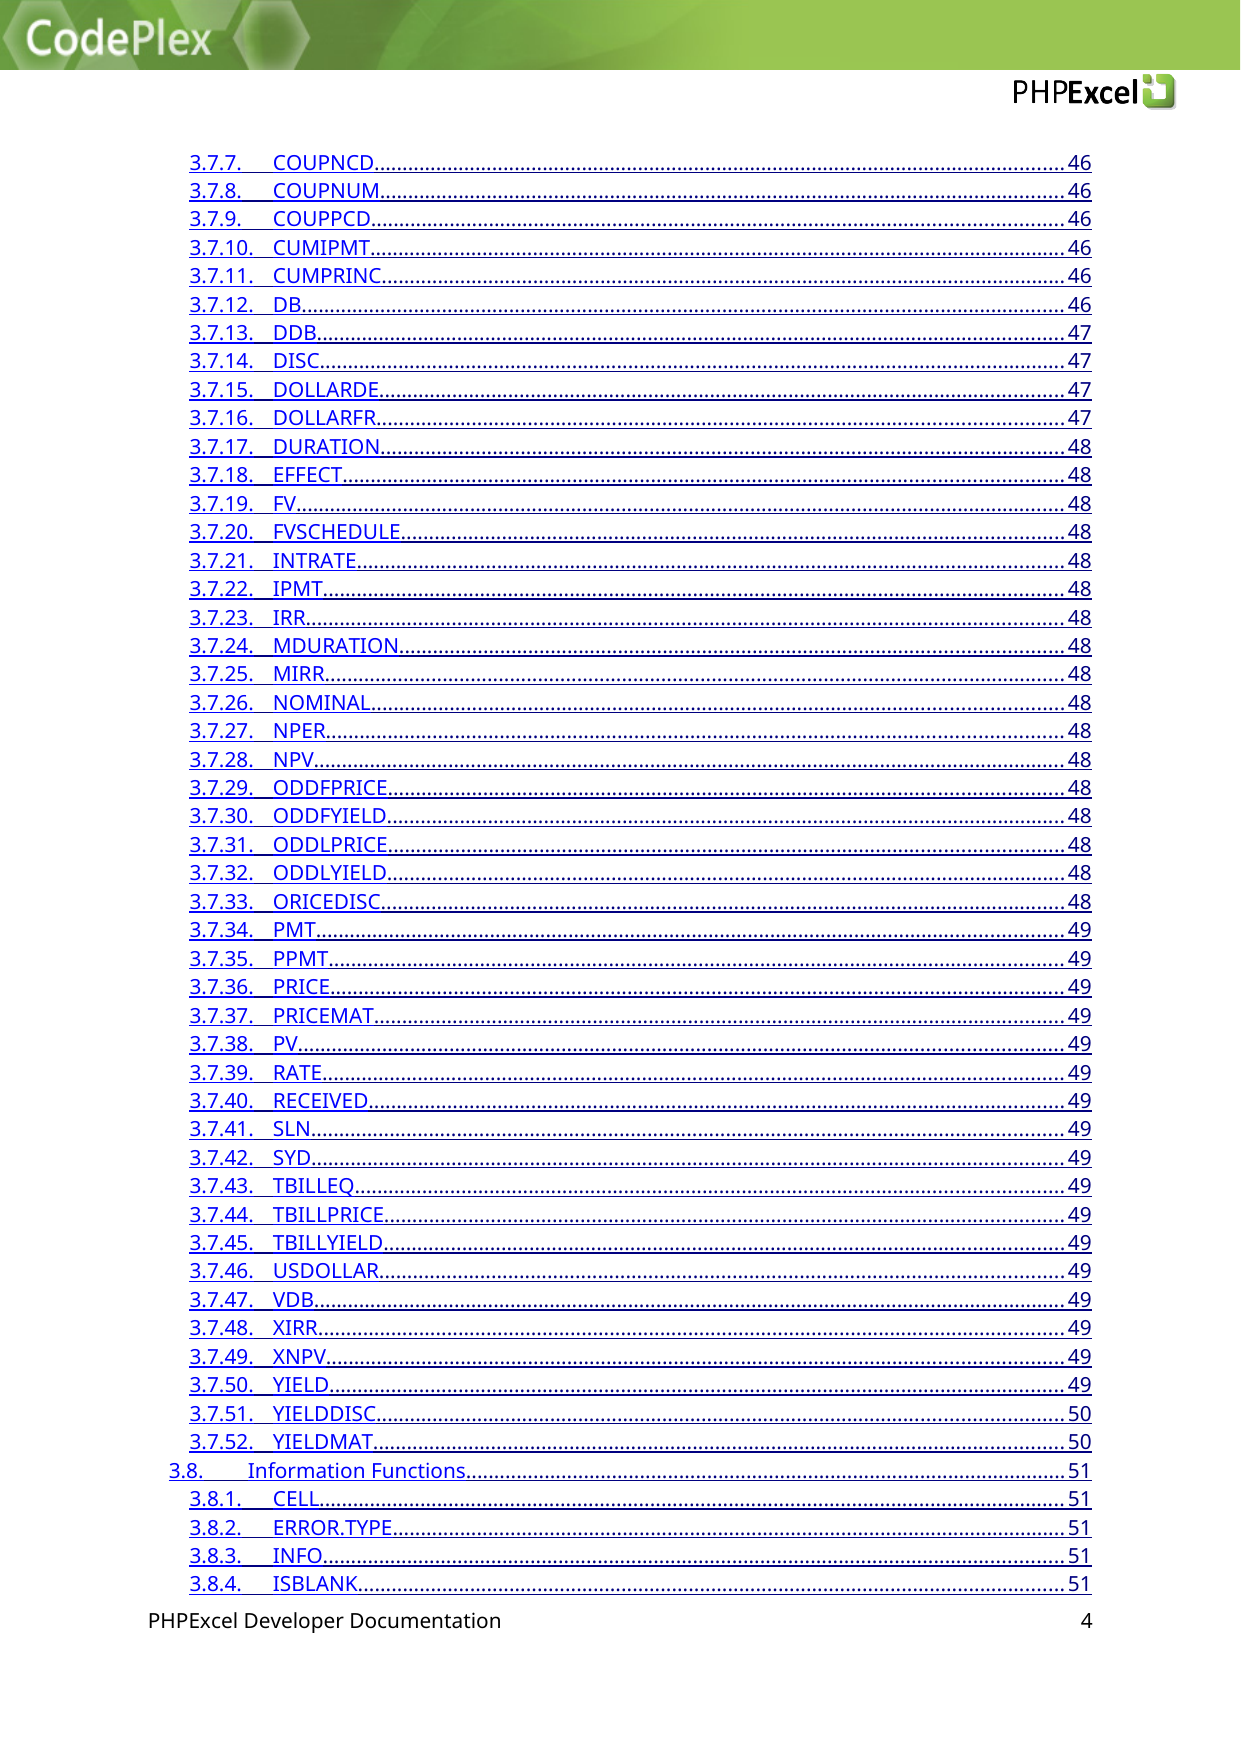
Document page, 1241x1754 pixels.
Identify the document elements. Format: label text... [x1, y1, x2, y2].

text 3.7.32. ODDLYIELD 48 [189, 858, 1093, 887]
text 3.7.9. COUPPCD 46 [189, 204, 1093, 233]
text 3.7.42. SYD 49 [189, 1143, 1093, 1171]
text 3.7.44. TBILLPRICE 49 [189, 1200, 1093, 1228]
text 3.8.4. ISBLANK 51 [189, 1569, 1093, 1598]
text 3.7.16. DOLLARFR 47 [189, 403, 1093, 432]
text 3.7.41. SLN 49 [189, 1114, 1093, 1143]
text 3.7.26. NOMINAL 48 [189, 688, 1093, 716]
text 3.7.30. ODDFYIELD 48 [189, 802, 1093, 830]
text 3.7.37. PRICEMAT 49 [189, 1001, 1093, 1029]
text 3.8. Information Functions 51 [168, 1456, 1093, 1484]
text 3.7.48. XIRR 49 [189, 1313, 1093, 1342]
text 3.7.49. XNPV 49 [189, 1342, 1093, 1370]
text 3.7.14. DISC 47 [189, 347, 1093, 375]
text 3.7.27. NPER 48 [189, 716, 1093, 745]
text 3.7.33. ORICEDISC 48 [189, 887, 1093, 915]
text 3.8.1. CELL 51 [189, 1484, 1093, 1513]
text 3.7.19. FV 48 [189, 489, 1093, 517]
text 3.7.7. COUPNCD 46 [189, 148, 1093, 176]
text 3.7.13. DDB 47 [189, 318, 1093, 347]
text 3.7.25. MIRR 48 [189, 659, 1093, 688]
text 3.7.15. DOLLARDE 47 [189, 375, 1093, 403]
text 3.8.2. ERROR.TYPE 51 [189, 1513, 1093, 1541]
text 3.7.38. PV 49 [189, 1029, 1093, 1058]
text 3.7.20. FVSCHEDULE 48 [189, 517, 1093, 546]
text 3.7.8. COUPNUM 46 [189, 176, 1093, 204]
text 3.7.43. TBILLEQ 49 [189, 1171, 1093, 1200]
text 3.7.34. PMT 49 [189, 915, 1093, 944]
text 3.7.22. IPMT 48 [189, 574, 1093, 603]
text 3.7.28. NPV 48 [189, 745, 1093, 773]
text 3.7.18. EFFECT 48 [189, 460, 1093, 489]
text 3.7.50. YIELD 49 [189, 1370, 1093, 1399]
text 3.7.39. RATE 49 [189, 1058, 1093, 1086]
text 3.7.40. RECEIVED 49 [189, 1086, 1093, 1114]
text 3.7.45. TBILLYIELD 49 [189, 1228, 1093, 1257]
text 3.7.46. USDOLLAR 49 [189, 1257, 1093, 1285]
text 3.7.36. PRICE 49 [189, 972, 1093, 1001]
text 3.7.17. DURATION 48 [189, 432, 1093, 460]
text 3.7.35. PPMT 49 [189, 944, 1093, 972]
text 3.8.3. INFO 51 [189, 1541, 1093, 1569]
text 3.7.21. INTRATE 48 [189, 546, 1093, 574]
text 3.7.23. IRR 48 [189, 603, 1093, 631]
text 3.7.52. YIELDMAT 50 [189, 1427, 1093, 1456]
text 3.7.29. ODDFPRICE 48 [189, 773, 1093, 802]
text 3.7.47. VDB 49 [189, 1285, 1093, 1313]
text 3.7.11. CUMPRINC 46 [189, 261, 1093, 290]
text 3.7.31. ODDLPRICE 48 [189, 830, 1093, 858]
text 3.7.24. MDURATION 48 [189, 631, 1093, 659]
text 3.7.51. YIELDDISC 50 [189, 1399, 1093, 1427]
text 3.7.10. CUMIPMT 46 [189, 233, 1093, 261]
text 3.7.12. DB 46 [189, 290, 1093, 318]
